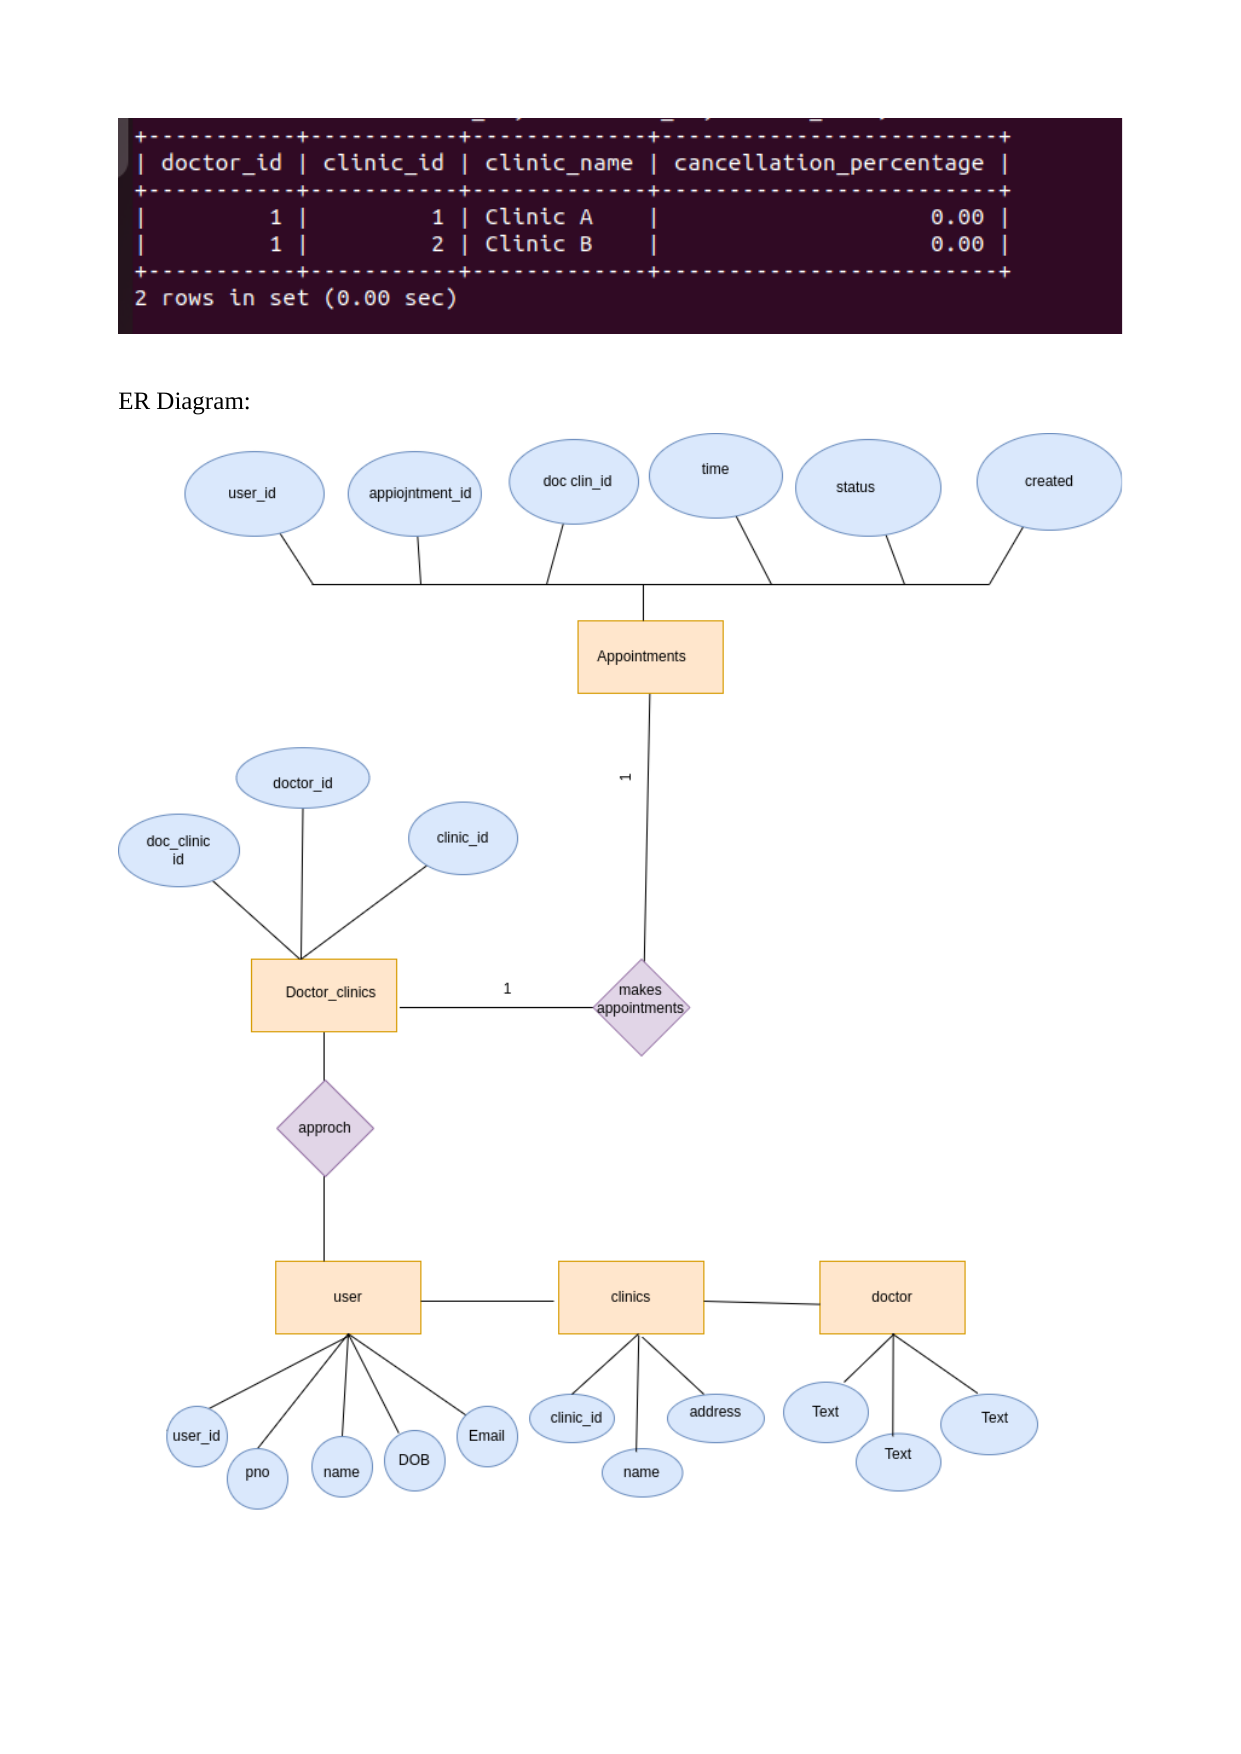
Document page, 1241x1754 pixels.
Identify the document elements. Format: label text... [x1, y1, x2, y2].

text ER Diagram: [118, 386, 1122, 414]
picture [118, 433, 1123, 1511]
picture [118, 118, 1123, 334]
